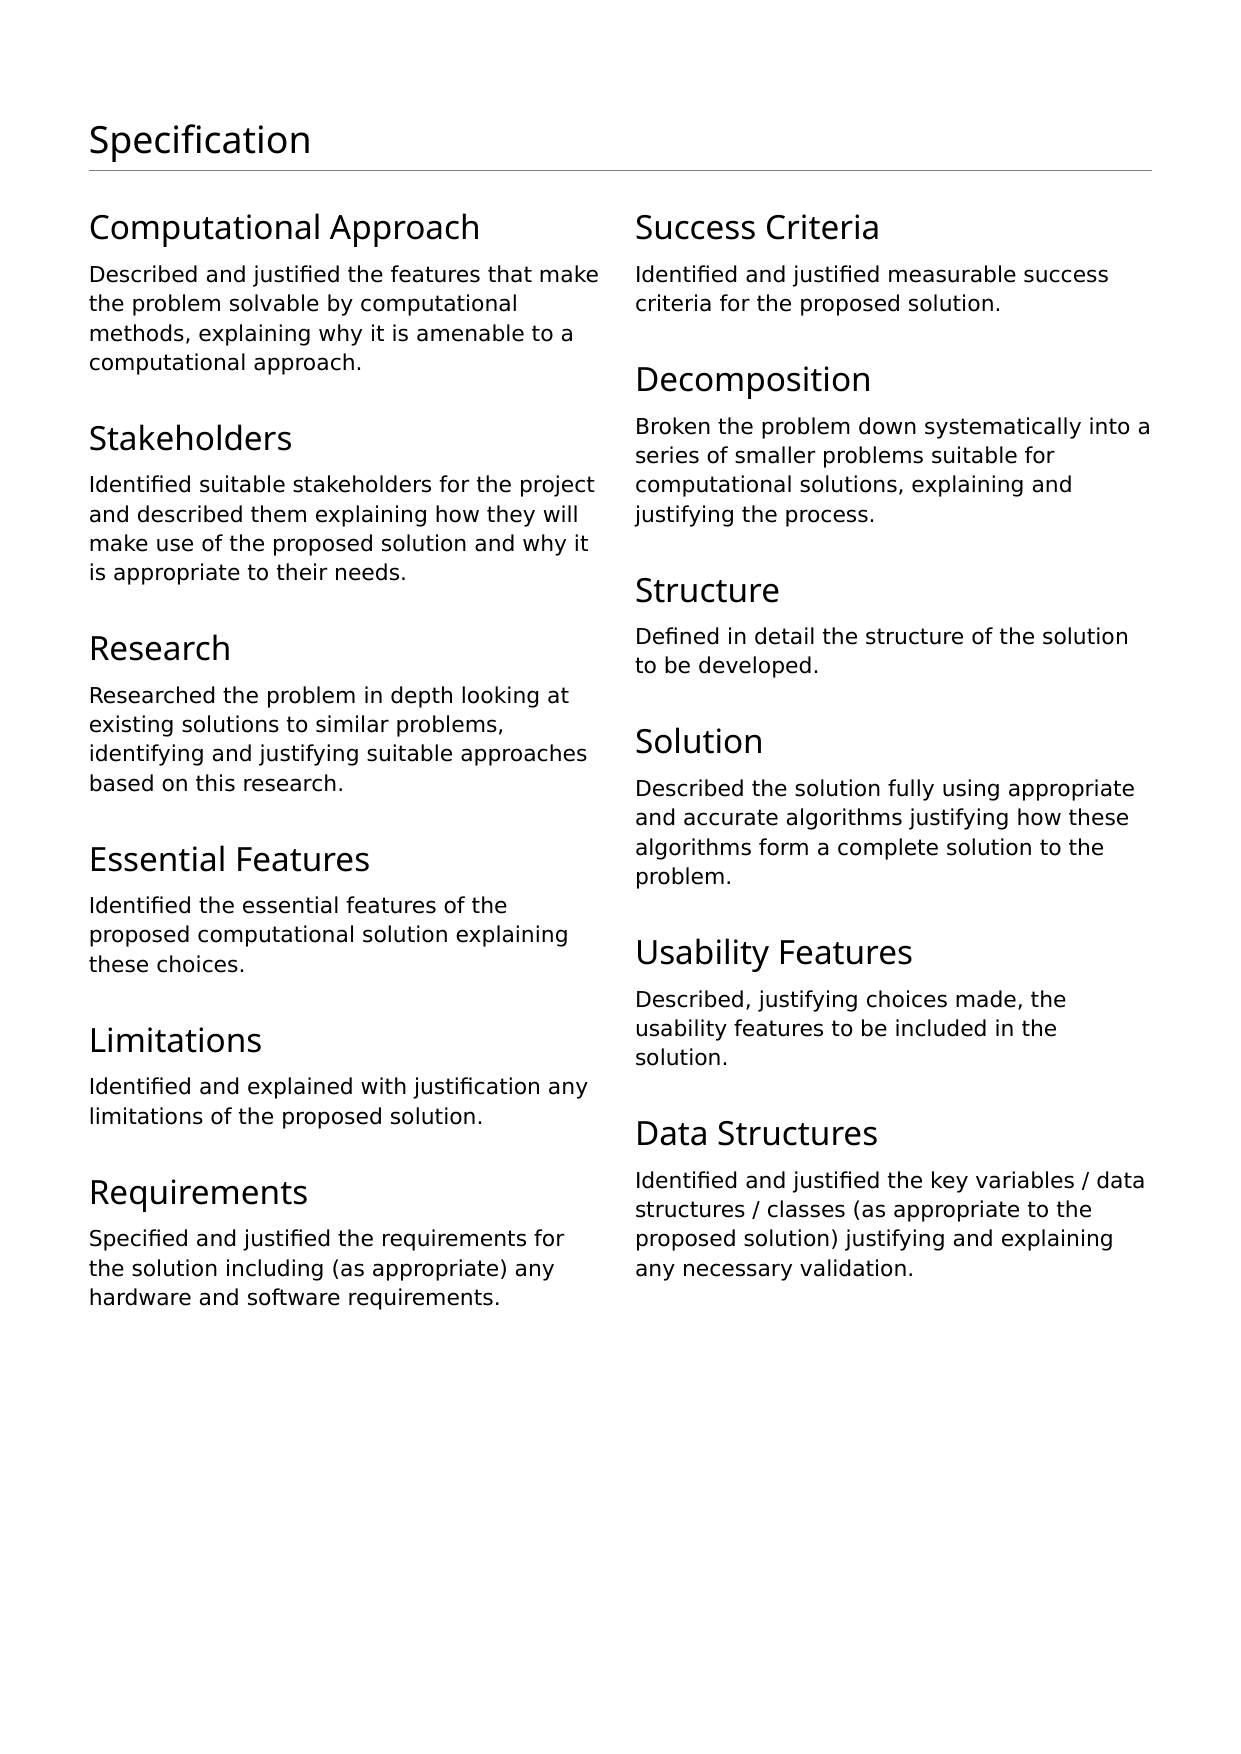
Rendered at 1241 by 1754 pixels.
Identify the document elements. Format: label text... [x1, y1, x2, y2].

subtitle Essential Features [88, 835, 605, 881]
subtitle Requirements [88, 1168, 605, 1214]
subtitle Research [88, 625, 605, 670]
subtitle Structure [635, 566, 1152, 612]
subtitle Usability Features [635, 929, 1152, 974]
text Described and justified the features that make the problem solvable by computational methods, explaining why it is amenable to a computational approach. [88, 262, 605, 375]
text Defined in detail the structure of the solution to be developed. [635, 624, 1152, 679]
subtitle Stakeholders [88, 414, 605, 460]
subtitle Specification [88, 113, 1152, 171]
subtitle Data Structures [635, 1110, 1152, 1155]
text Identified and justified the key variables / data structures / classes (as appropriate to the proposed solution) justifying and explaining any necessary validation. [635, 1168, 1152, 1281]
subtitle Success Criteria [635, 204, 1152, 249]
text Broken the problem down systematically into a series of smaller problems suitable for computational solutions, explaining and justifying the process. [635, 414, 1152, 527]
text Identified and explained with justification any limitations of the proposed solution. [88, 1074, 605, 1129]
subtitle Solution [635, 718, 1152, 764]
subtitle Limitations [88, 1017, 605, 1062]
subtitle Decomposition [635, 356, 1152, 401]
text Described the solution fully using appropriate and accurate algorithms justifying how these algorithms form a complete solution to the problem. [635, 776, 1152, 889]
text Researched the problem in depth looking at existing solutions to similar problems, identifying and justifying suitable approaches based on this research. [88, 683, 605, 796]
text Identified and justified measurable success criteria for the proposed solution. [635, 262, 1152, 317]
text Described, justifying choices made, the usability features to be included in the solution. [635, 987, 1152, 1071]
text Identified the essential features of the proposed computational solution explaining these choices. [88, 893, 605, 977]
text Identified suitable stakeholders for the project and described them explaining how they will make use of the proposed solution and why it is appropriate to their needs. [88, 472, 605, 586]
text Specified and justified the requirements for the solution including (as appropriate) any hardware and software requirements. [88, 1226, 605, 1310]
subtitle Computational Approach [88, 204, 605, 249]
